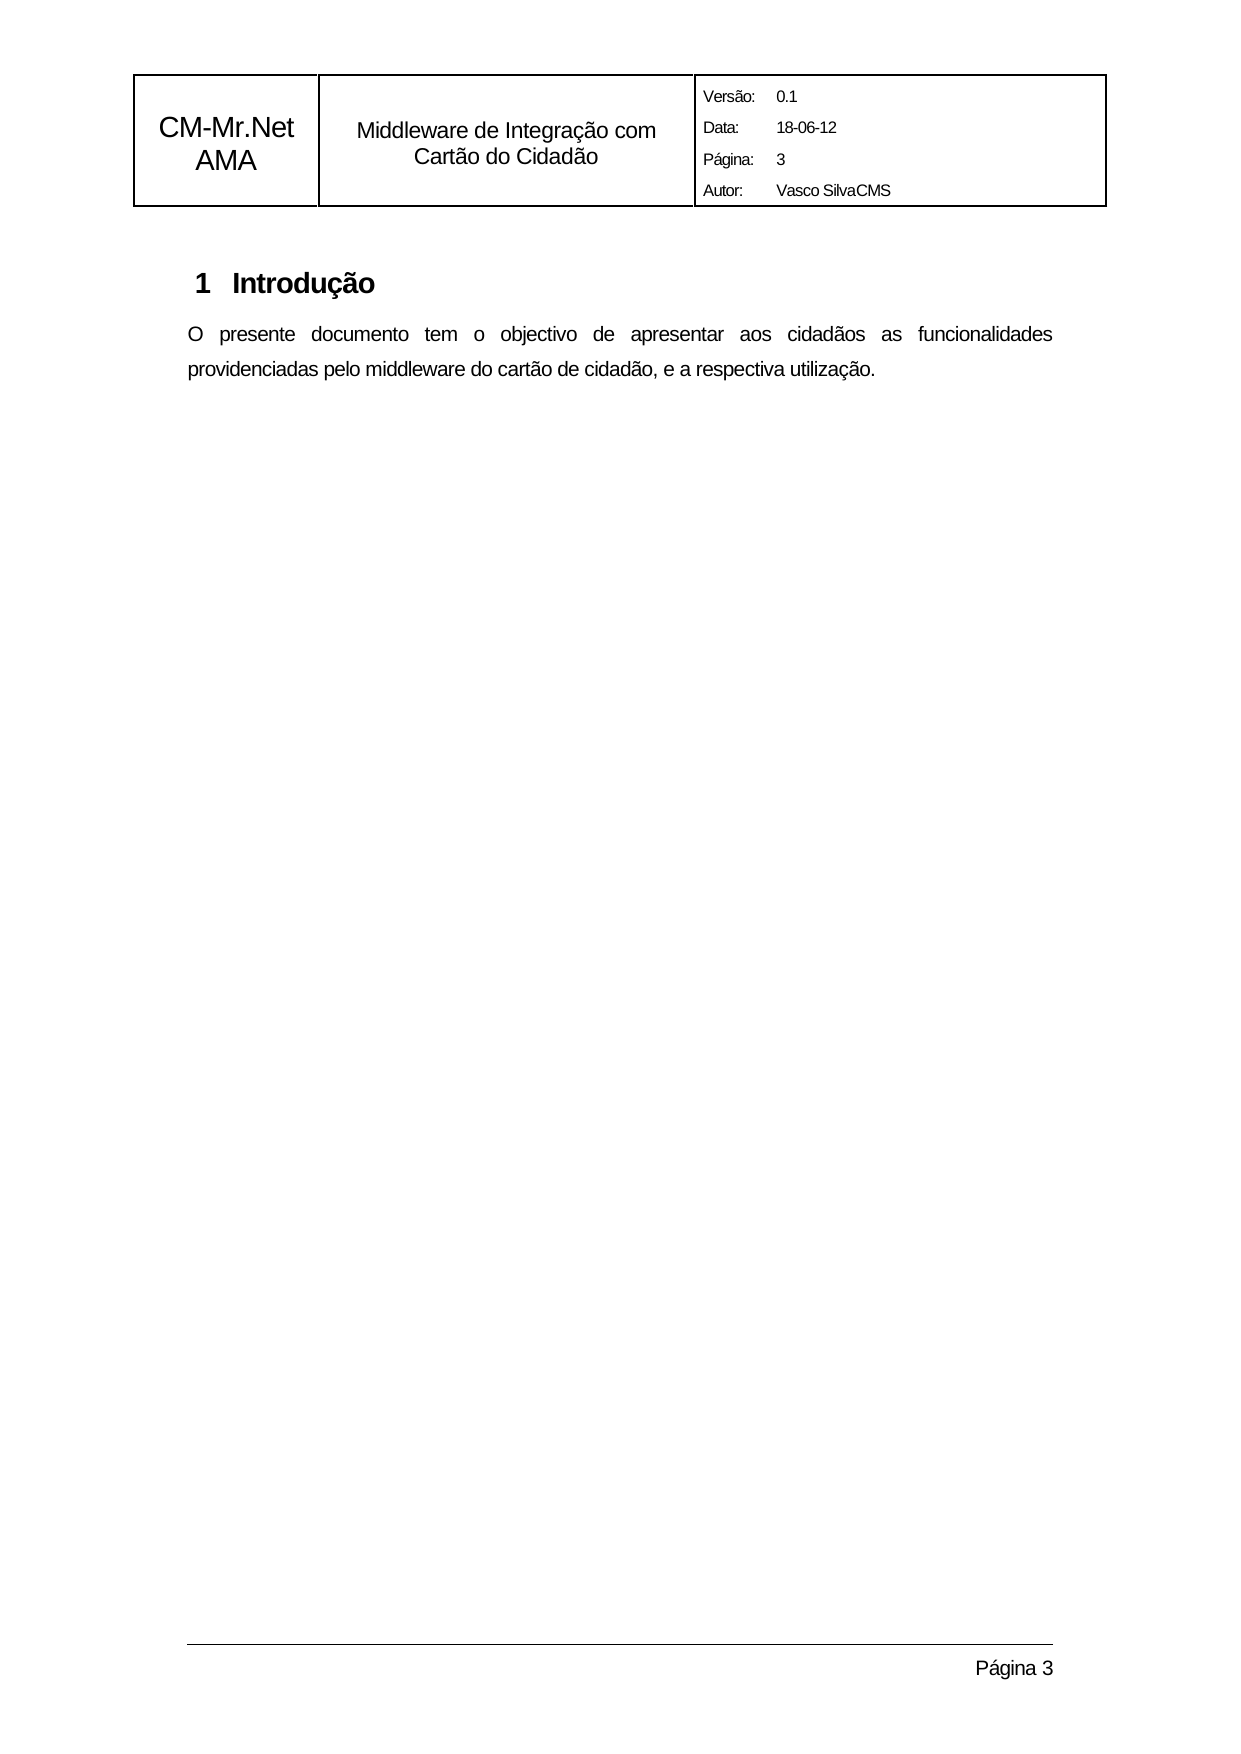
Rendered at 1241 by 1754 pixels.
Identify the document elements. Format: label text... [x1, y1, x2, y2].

text O presente documento tem o objectivo de apresentar aos cidadãos as funcionalidades providenciadas pelo middleware do cartão de cidadão, e a respectiva utilização. [187, 322, 1053, 381]
subtitle Introdução [187, 267, 1053, 300]
